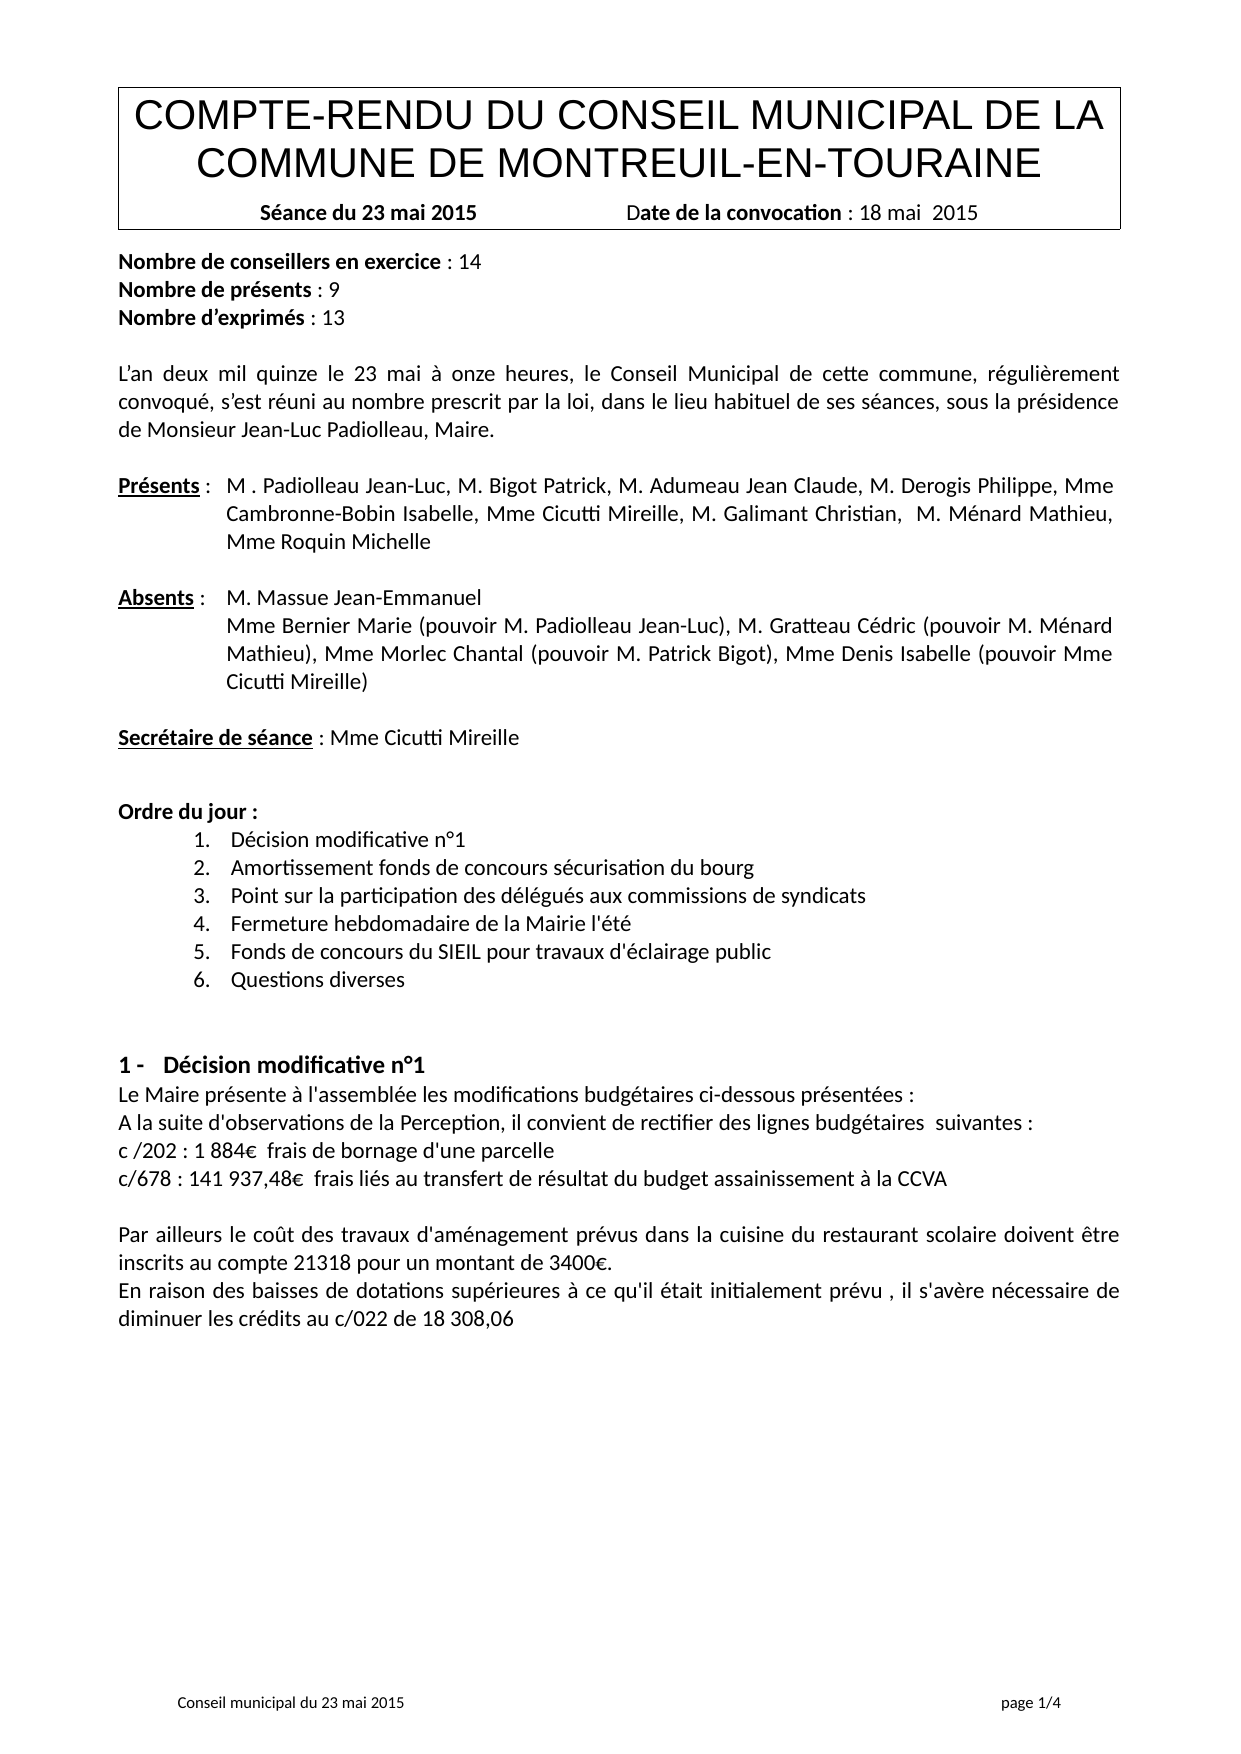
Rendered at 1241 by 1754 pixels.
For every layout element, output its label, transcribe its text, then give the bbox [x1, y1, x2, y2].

list Fermeture hebdomadaire de la Mairie l'été [193, 909, 1120, 937]
list Fonds de concours du SIEIL pour travaux d'éclairage public [193, 937, 1120, 965]
text Le Maire présente à l'assemblée les modifications budgétaires ci-dessous présentées : [118, 1080, 1120, 1108]
subtitle Décision modificative n°1 [118, 1049, 1120, 1080]
text En raison des baisses de dotations supérieures à ce qu'il était initialement prévu , il s'avère nécessaire de diminuer les crédits au c/022 de 18 308,06 [118, 1276, 1120, 1332]
text Nombre de présents : 9 [118, 275, 1120, 303]
text Présents : M . Padiolleau Jean-Luc, M. Bigot Patrick, M. Adumeau Jean Claude, M. Derogis Philippe, Mme Cambronne-Bobin Isabelle, Mme Cicutti Mireille, M. Galimant Christian, M. Ménard Mathieu, Mme Roquin Michelle [118, 471, 1120, 555]
text c /202 : 1 884€ frais de bornage d'une parcelle [118, 1136, 1120, 1164]
text Ordre du jour : [118, 797, 1120, 825]
list Point sur la participation des délégués aux commissions de syndicats [193, 881, 1120, 909]
text A la suite d'observations de la Perception, il convient de rectifier des lignes budgétaires suivantes : [118, 1108, 1120, 1136]
text Par ailleurs le coût des travaux d'aménagement prévus dans la cuisine du restaurant scolaire doivent être inscrits au compte 21318 pour un montant de 3400€. [118, 1220, 1120, 1276]
text Nombre de conseillers en exercice : 14 [118, 247, 1120, 275]
list Questions diverses [193, 965, 1120, 993]
list Décision modificative n°1 [193, 825, 1120, 853]
text c/678 : 141 937,48€ frais liés au transfert de résultat du budget assainissement à la CCVA [118, 1164, 1120, 1192]
text L’an deux mil quinze le 23 mai à onze heures, le Conseil Municipal de cette commune, régulièrement convoqué, s’est réuni au nombre prescrit par la loi, dans le lieu habituel de ses séances, sous la présidence de Monsieur Jean-Luc Padiolleau, Maire. [118, 359, 1120, 443]
text Absents : M. Massue Jean-Emmanuel [118, 583, 1120, 611]
text Séance du 23 mai 2015 Date de la convocation : 18 mai 2015 [119, 195, 1120, 229]
subtitle COMPTE-RENDU DU CONSEIL MUNICIPAL DE LA COMMUNE DE MONTREUIL-EN-TOURAINE [119, 88, 1120, 186]
text Mme Bernier Marie (pouvoir M. Padiolleau Jean-Luc), M. Gratteau Cédric (pouvoir M. Ménard Mathieu), Mme Morlec Chantal (pouvoir M. Patrick Bigot), Mme Denis Isabelle (pouvoir Mme Cicutti Mireille) [118, 611, 1120, 695]
text Secrétaire de séance : Mme Cicutti Mireille [118, 723, 1120, 751]
list Amortissement fonds de concours sécurisation du bourg [193, 853, 1120, 881]
text Nombre d’exprimés : 13 [118, 303, 1120, 331]
